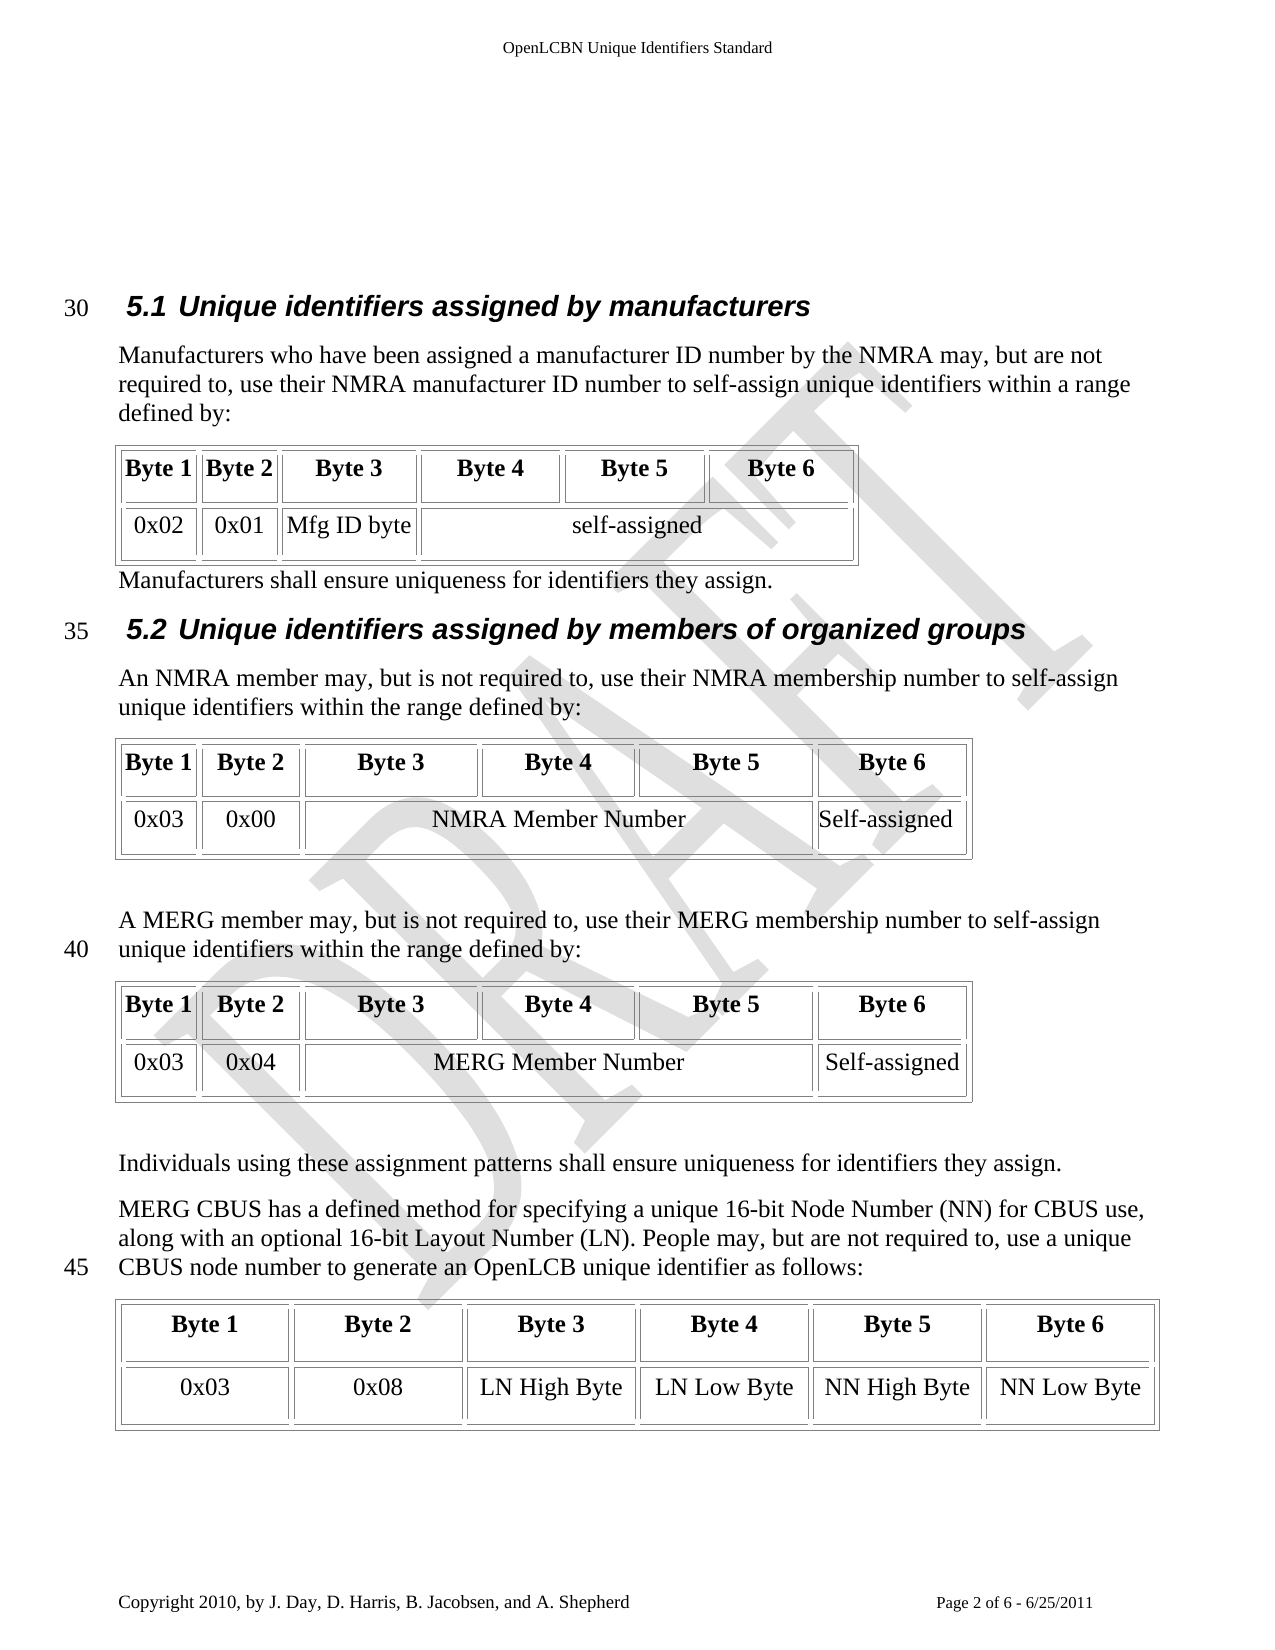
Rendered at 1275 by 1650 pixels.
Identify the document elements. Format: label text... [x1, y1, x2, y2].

table_cell 0x02 [118, 502, 199, 560]
table_header Byte 4 [479, 739, 592, 796]
text Individuals using these assignment patterns shall ensure uniqueness for identifiers they assign. [515, 1148, 1157, 1177]
text An NMRA member may, but is not required to, use their NMRA membership number to self-assign unique identifiers within the range defined by: [798, 663, 1157, 721]
table_header Byte 5 [637, 982, 721, 1016]
text Manufacturers shall ensure uniqueness for identifiers they assign. [118, 566, 654, 594]
table_cell 0x04 [236, 1039, 302, 1096]
table_cell MERG Member Number [445, 1045, 559, 1096]
table_header [619, 982, 637, 991]
table_header Byte 3 [280, 446, 418, 502]
table_header Byte 5 [664, 745, 812, 796]
table_cell Mfg ID byte [280, 502, 418, 560]
subtitle Unique identifiers assigned by members of organized groups [1016, 612, 1157, 645]
table_header Byte 6 [776, 446, 811, 450]
table_header Byte 1 [118, 982, 199, 1038]
table_cell 0x04 [199, 1046, 249, 1096]
table_header Byte 2 [199, 446, 279, 502]
table_cell 0x00 [199, 796, 302, 854]
table_cell LN Low Byte [638, 1361, 811, 1424]
subtitle Unique identifiers assigned by members of organized groups [715, 612, 814, 645]
subtitle Unique identifiers assigned by members of organized groups [817, 612, 994, 645]
table_cell Self-assigned [815, 796, 882, 854]
table_cell 0x03 [118, 796, 199, 854]
text Manufacturers who have been assigned a manufacturer ID number by the NMRA may, but are not required to, use their NMRA manufacturer ID number to self-assign unique identifiers within a range defined by: [815, 341, 1157, 427]
table_cell NMRA Member Number [695, 825, 766, 854]
table_cell MERG Member Number [302, 1039, 446, 1096]
table_cell NN Low Byte [984, 1361, 1157, 1424]
text Individuals using these assignment patterns shall ensure uniqueness for identifiers they assign. [344, 1148, 493, 1177]
table_header Byte 5 [702, 982, 815, 1038]
subtitle Unique identifiers assigned by members of organized groups [118, 612, 705, 645]
table_header Byte 3 [464, 1300, 637, 1361]
table_header Byte 2 [211, 982, 302, 1038]
table_cell NMRA Member Number [427, 796, 595, 801]
table_cell NMRA Member Number [616, 802, 701, 854]
table_header [655, 739, 804, 744]
table_header Byte 4 [572, 739, 607, 744]
table_cell NMRA Member Number [443, 802, 632, 854]
text Individuals using these assignment patterns shall ensure uniqueness for identifiers they assign. [118, 1148, 330, 1177]
table_header Byte 4 [638, 1300, 811, 1361]
text Manufacturers who have been assigned a manufacturer ID number by the NMRA may, but are not required to, use their NMRA manufacturer ID number to self-assign unique identifiers within a range defined by: [118, 341, 847, 427]
table_header Byte 6 [984, 1300, 1157, 1361]
table_header Byte 1 [118, 1300, 291, 1361]
table_cell self-assigned [418, 502, 685, 560]
table_header Byte 6 [706, 446, 760, 502]
text A MERG member may, but is not required to, use their MERG membership number to self-assign unique identifiers within the range defined by: [412, 906, 515, 963]
table_header Byte 4 [502, 987, 634, 1038]
table_header Byte 3 [382, 987, 477, 1038]
text An NMRA member may, but is not required to, use their NMRA membership number to self-assign unique identifiers within the range defined by: [118, 663, 540, 721]
table_cell NMRA Member Number [613, 796, 690, 801]
table_header [819, 759, 856, 796]
table_header Byte 6 [757, 451, 853, 502]
text MERG CBUS has a defined method for specifying a unique 16-bit Node Number (NN) for CBUS use, along with an optional 16-bit Layout Number (LN). People may, but are not required to, use a unique CBUS node number to generate an OpenLCB unique identifier as follows: [390, 1194, 493, 1251]
table_header Byte 4 [418, 446, 562, 502]
table_header [513, 982, 554, 986]
table_cell Self-assigned [815, 1039, 969, 1096]
table_header Byte 5 [562, 446, 706, 502]
table_header [483, 1020, 501, 1038]
table_cell 0x01 [199, 502, 279, 560]
table_cell 0x03 [118, 1361, 291, 1424]
table_header Byte 6 [842, 739, 969, 796]
table_cell Self-assigned [886, 796, 969, 854]
table_cell 0x08 [291, 1361, 464, 1424]
text A MERG member may, but is not required to, use their MERG membership number to self-assign unique identifiers within the range defined by: [118, 906, 426, 963]
table_cell self-assigned [667, 502, 856, 560]
table_header Byte 4 [577, 745, 634, 796]
table_header [640, 767, 682, 796]
table_cell MERG Member Number [551, 1039, 815, 1096]
table_header Byte 1 [118, 446, 199, 502]
table_header Byte 3 [302, 739, 479, 796]
table_header Byte 3 [302, 982, 391, 1038]
table_cell 0x03 [118, 1039, 199, 1096]
table_header Byte 5 [640, 1029, 657, 1038]
table_cell NMRA Member Number [740, 796, 815, 848]
table_cell LN High Byte [464, 1361, 637, 1424]
table_header Byte 3 [376, 982, 449, 986]
text Manufacturers shall ensure uniqueness for identifiers they assign. [969, 565, 1157, 594]
table_header Byte 5 [811, 1300, 984, 1361]
text A MERG member may, but is not required to, use their MERG membership number to self-assign unique identifiers within the range defined by: [689, 906, 1157, 963]
text Manufacturers shall ensure uniqueness for identifiers they assign. [669, 565, 955, 594]
table_cell NMRA Member Number [748, 802, 812, 846]
table_header Byte 2 [291, 1300, 464, 1361]
table_header Byte 1 [118, 739, 199, 796]
table_cell MERG Member Number [546, 1039, 668, 1044]
text MERG CBUS has a defined method for specifying a unique 16-bit Node Number (NN) for CBUS use, along with an optional 16-bit Layout Number (LN). People may, but are not required to, use a unique CBUS node number to generate an OpenLCB unique identifier as follows: [459, 1194, 1157, 1281]
table_header Byte 6 [815, 982, 969, 1038]
text MERG CBUS has a defined method for specifying a unique 16-bit Node Number (NN) for CBUS use, along with an optional 16-bit Layout Number (LN). People may, but are not required to, use a unique CBUS node number to generate an OpenLCB unique identifier as follows: [118, 1194, 429, 1281]
table_cell NMRA Member Number [302, 796, 408, 854]
text An NMRA member may, but is not required to, use their NMRA membership number to self-assign unique identifiers within the range defined by: [543, 663, 781, 721]
table_cell NN High Byte [811, 1361, 984, 1424]
text A MERG member may, but is not required to, use their MERG membership number to self-assign unique identifiers within the range defined by: [539, 906, 707, 963]
table_header Byte 2 [199, 739, 302, 796]
table_cell NMRA Member Number [373, 828, 463, 854]
subtitle Unique identifiers assigned by manufacturers [118, 289, 1157, 323]
